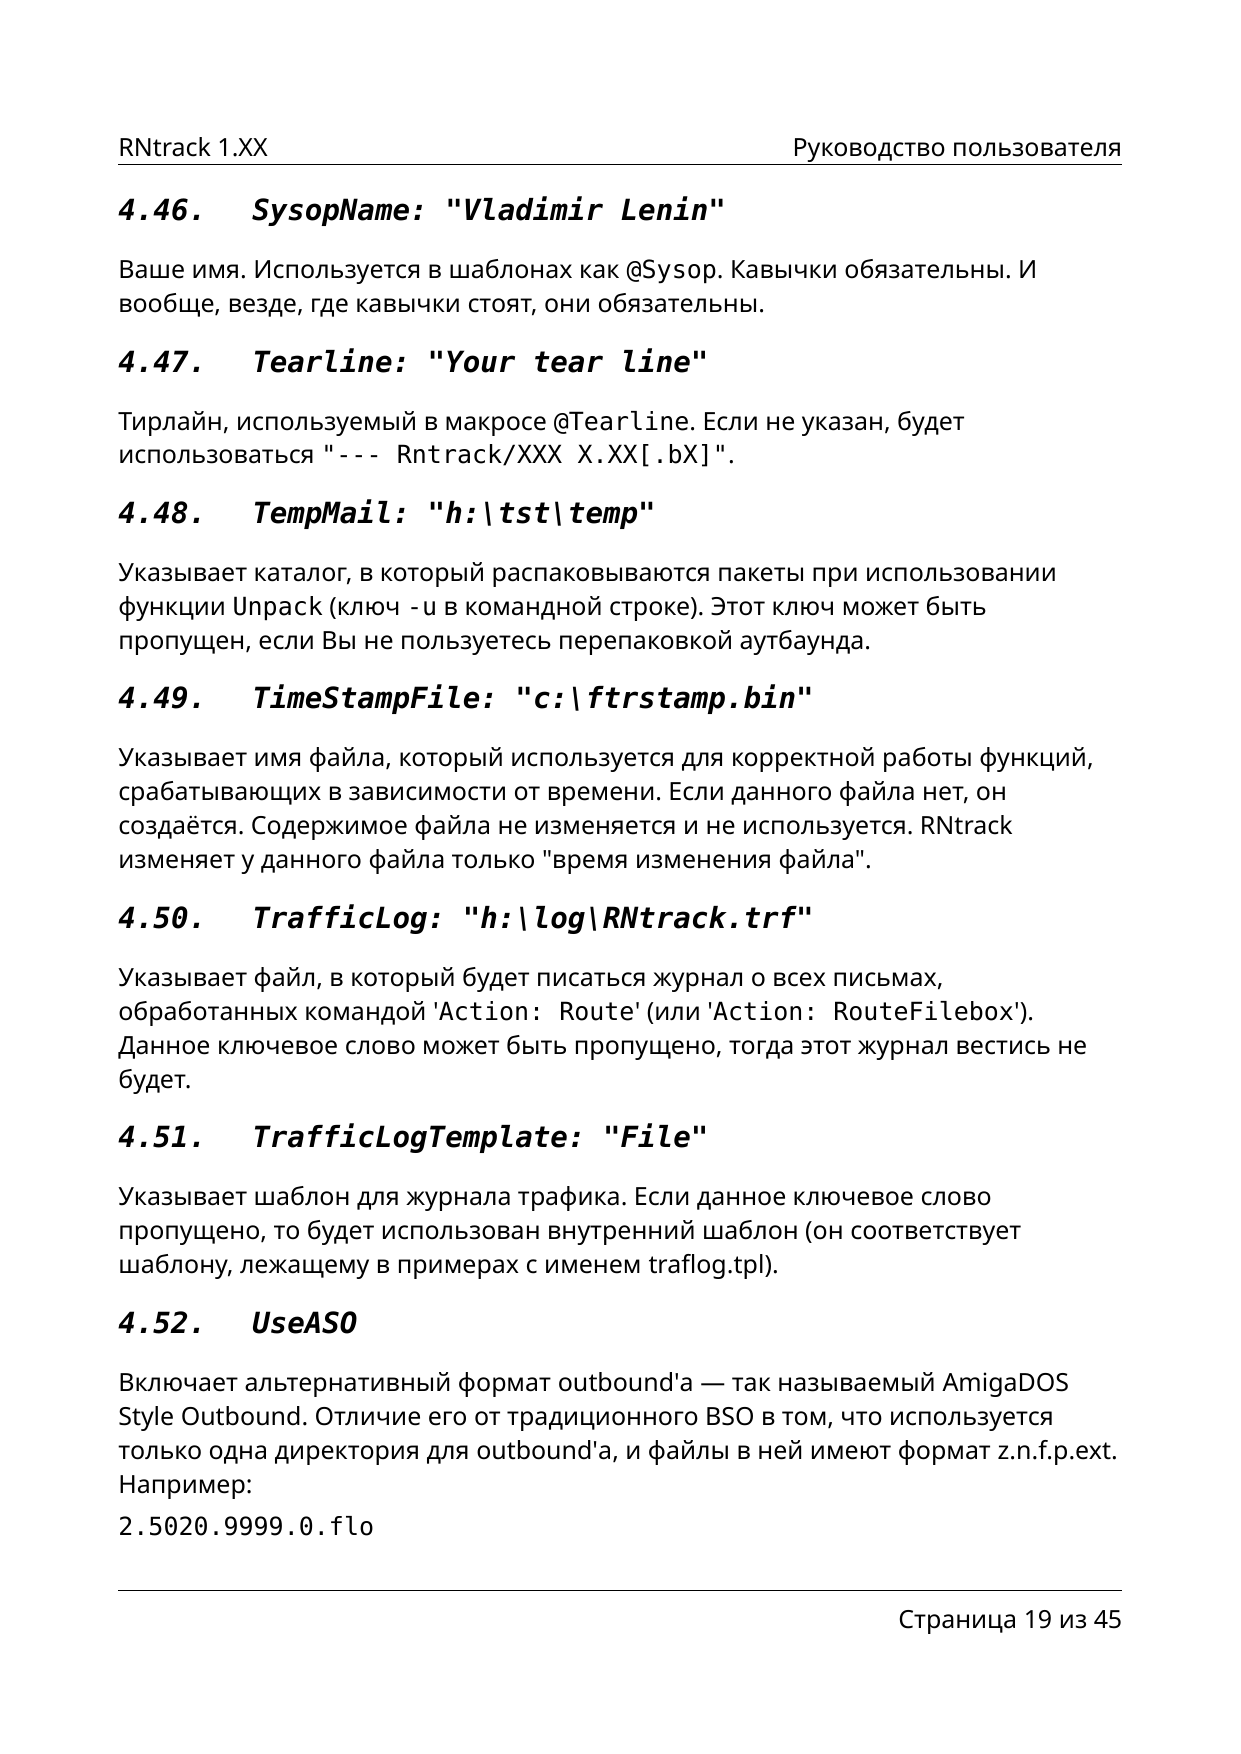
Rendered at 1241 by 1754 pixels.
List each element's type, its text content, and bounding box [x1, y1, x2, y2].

subtitle Tearline: "Your tear line" [118, 345, 1122, 379]
subtitle UseASO [118, 1306, 1122, 1340]
subtitle SysopName: "Vladimir Lenin" [118, 193, 1122, 227]
subtitle TrafficLog: "h:\log\RNtrack.trf" [118, 901, 1122, 935]
text 2.5020.9999.0.flo [118, 1512, 1122, 1541]
text Включает альтернативный формат outbound'а — так называемый AmigaDOS Style Outbound. Отличие его от традиционного BSO в том, что используется только одна директория для outbound'а, и файлы в ней имеют формат z.n.f.p.ext. Например: [118, 1364, 1122, 1501]
text Указывает файл, в который будет писаться журнал о всех письмах, обработанных командой 'Action: Route' (или 'Action: RouteFilebox'). Данное ключевое слово может быть пропущено, тогда этот журнал вестись не будет. [118, 959, 1122, 1096]
subtitle TimeStampFile: "c:\ftrstamp.bin" [118, 682, 1122, 716]
text Ваше имя. Используется в шаблонах как @Sysop. Кавычки обязательны. И вообще, везде, где кавычки стоят, они обязательны. [118, 252, 1122, 320]
subtitle TempMail: "h:\tst\temp" [118, 496, 1122, 530]
text Указывает шаблон для журнала трафика. Если данное ключевое слово пропущено, то будет использован внутренний шаблон (он соответствует шаблону, лежащему в примерах с именем traflog.tpl). [118, 1179, 1122, 1281]
text Указывает имя файла, который используется для корректной работы функций, срабатывающих в зависимости от времени. Если данного файла нет, он создаётся. Содержимое файла не изменяется и не используется. RNtrack изменяет у данного файла только "время изменения файла". [118, 740, 1122, 876]
subtitle TrafficLogTemplate: "File" [118, 1121, 1122, 1154]
text Указывает каталог, в который распаковываются пакеты при использовании функции Unpack (ключ -u в командной строке). Этот ключ может быть пропущен, если Вы не пользуетесь перепаковкой аутбаунда. [118, 554, 1122, 657]
text Тирлайн, используемый в макросе @Tearline. Если не указан, будет использоваться "--- Rntrack/XXX X.XX[.bX]". [118, 403, 1122, 471]
